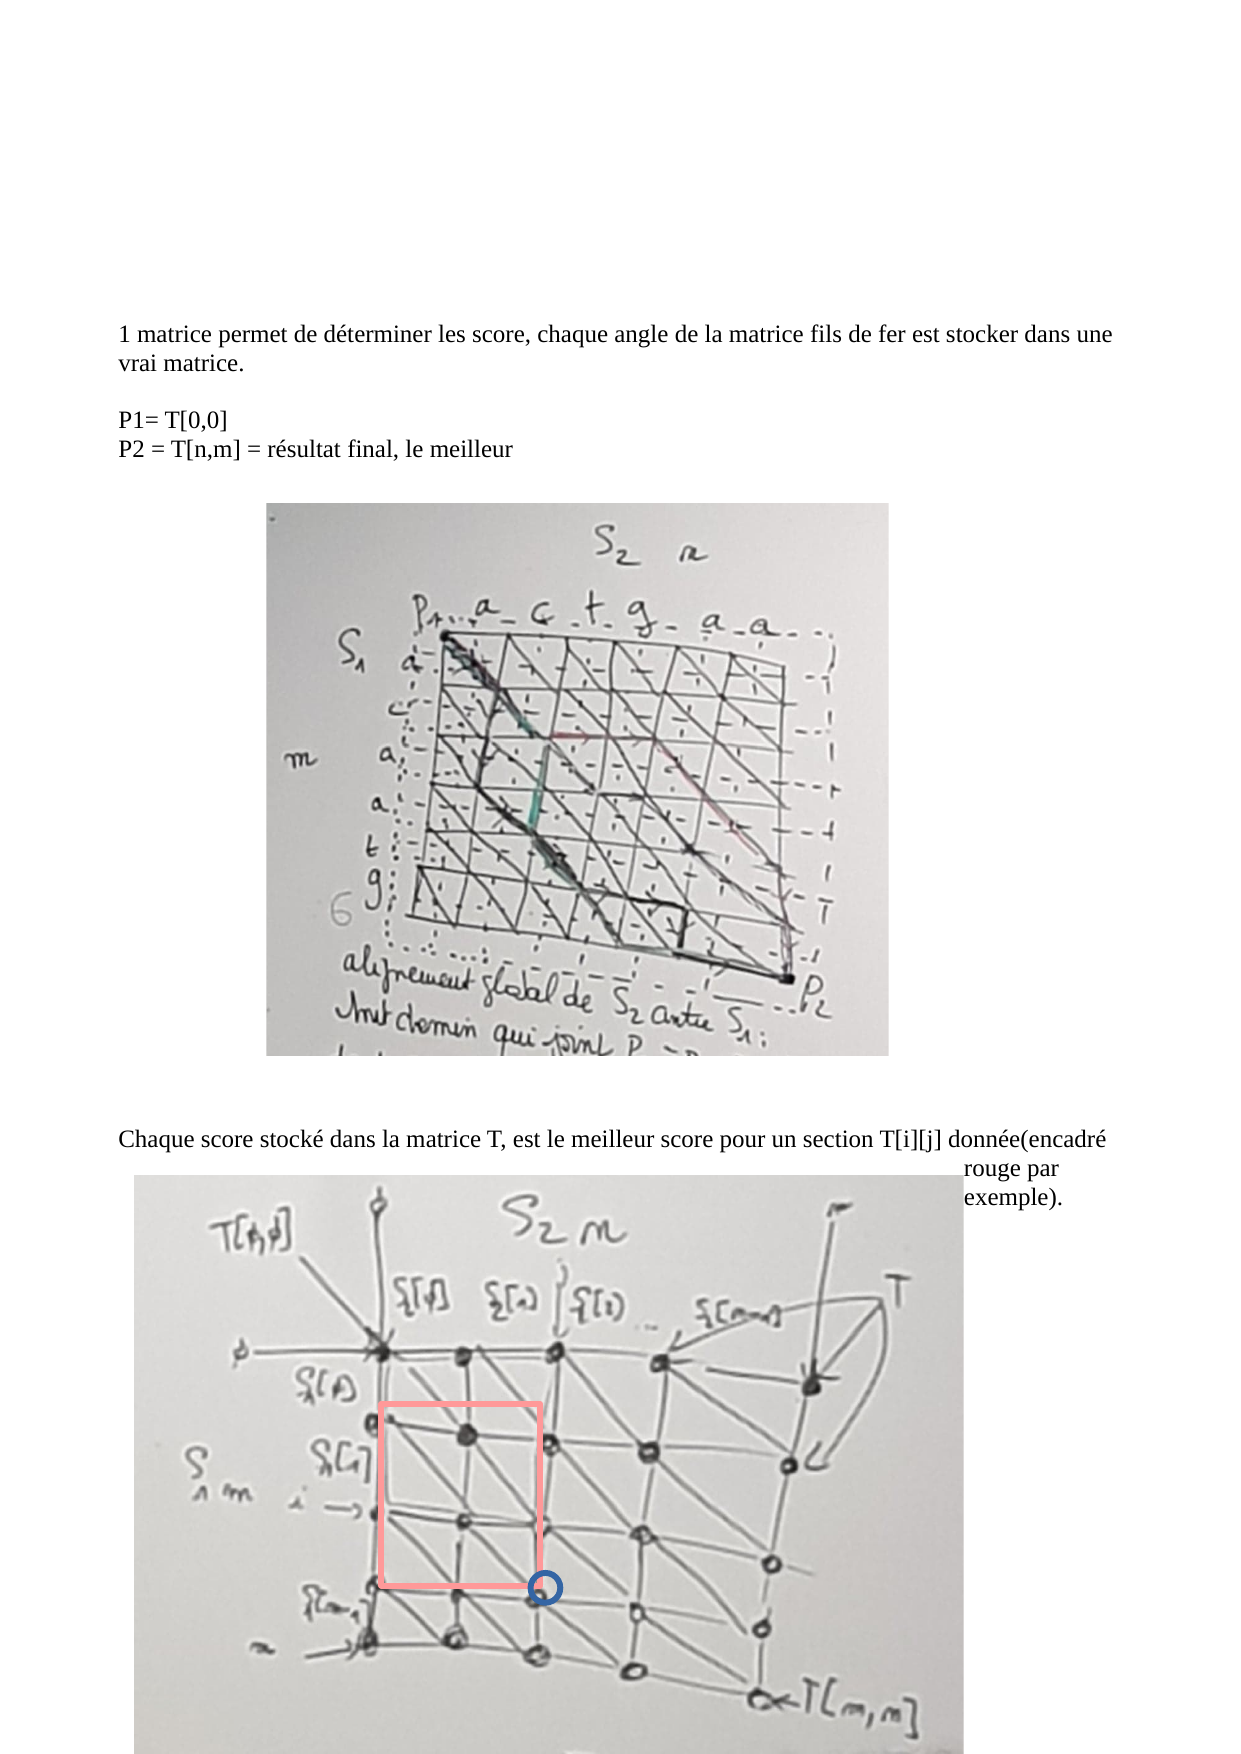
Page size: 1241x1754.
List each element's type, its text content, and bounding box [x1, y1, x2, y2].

text P2 = T[n,m] = résultat final, le meilleur [118, 434, 1122, 463]
text Chaque score stocké dans la matrice T, est le meilleur score pour un section T[i][j] donnée(encadré rouge par exemple). [118, 1124, 1122, 1211]
picture [266, 503, 889, 755]
picture [134, 1219, 964, 1739]
text 1 matrice permet de déterminer les score, chaque angle de la matrice fils de fer est stocker dans une vrai matrice. [118, 319, 1122, 377]
text P1= T[0,0] [118, 406, 1122, 434]
